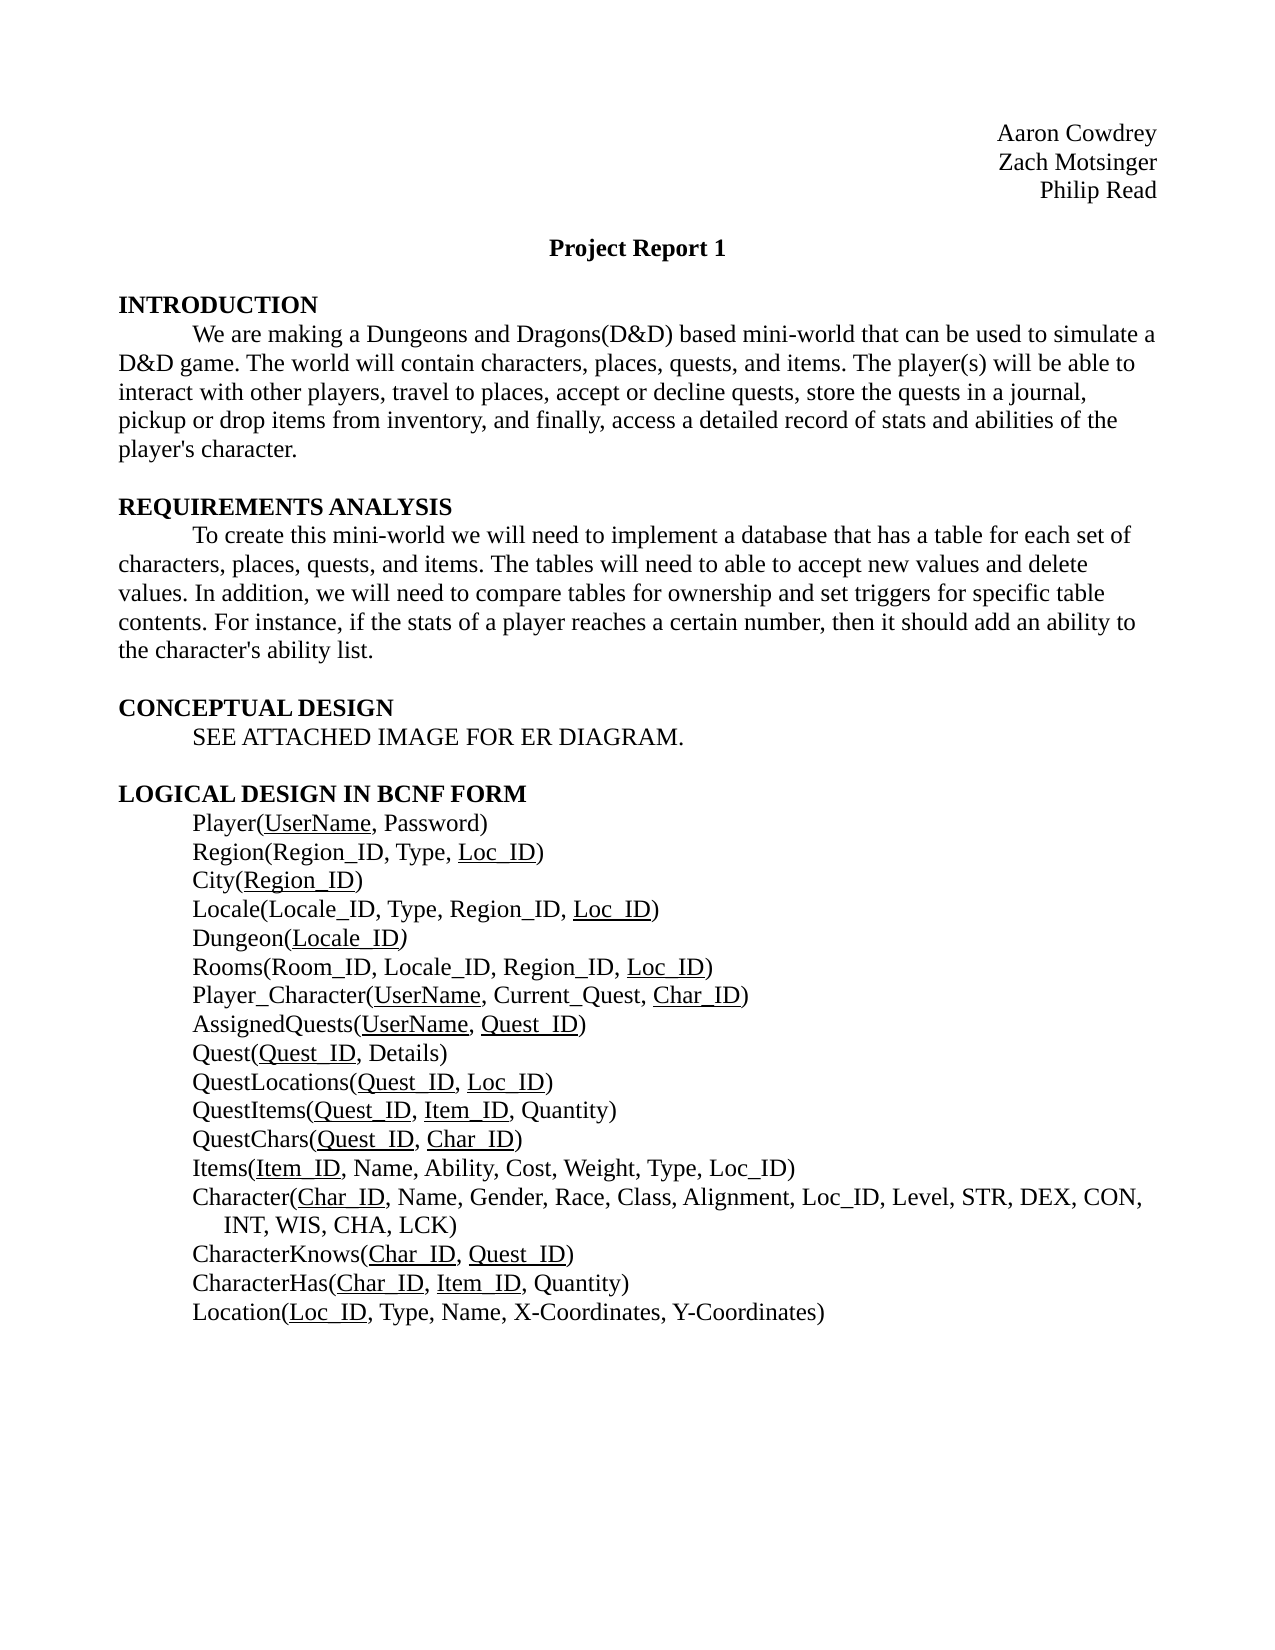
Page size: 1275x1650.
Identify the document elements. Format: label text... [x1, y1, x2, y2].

text CharacterKnows(Char_ID, Quest_ID) [118, 1239, 1157, 1268]
text Philip Read [118, 176, 1157, 204]
text City(Region_ID) [118, 866, 1157, 894]
text QuestChars(Quest_ID, Char_ID) [118, 1124, 1157, 1153]
text Dungeon(Locale_ID) [118, 923, 1157, 952]
text To create this mini-world we will need to implement a database that has a table for each set of characters, places, quests, and items. The tables will need to able to accept new values and delete values. In addition, we will need to compare tables for ownership and set triggers for specific table contents. For instance, if the stats of a player reaches a certain number, then it should add an ability to the character's ability list. [118, 521, 1157, 664]
text LOGICAL DESIGN IN BCNF FORM [118, 779, 1157, 808]
text Rooms(Room_ID, Locale_ID, Region_ID, Loc_ID) [118, 952, 1157, 981]
text Location(Loc_ID, Type, Name, X-Coordinates, Y-Coordinates) [118, 1297, 1157, 1326]
text We are making a Dungeons and Dragons(D&D) based mini-world that can be used to simulate a D&D game. The world will contain characters, places, quests, and items. The player(s) will be able to interact with other players, travel to places, accept or decline quests, store the quests in a journal, pickup or drop items from inventory, and finally, access a detailed record of stats and abilities of the player's character. [118, 319, 1157, 463]
text CharacterHas(Char_ID, Item_ID, Quantity) [118, 1268, 1157, 1297]
text Region(Region_ID, Type, Loc_ID) [118, 837, 1157, 866]
text SEE ATTACHED IMAGE FOR ER DIAGRAM. [118, 722, 1157, 751]
text Quest(Quest_ID, Details) [118, 1038, 1157, 1067]
text REQUIREMENTS ANALYSIS [118, 492, 1157, 521]
text Player(UserName, Password) [118, 808, 1157, 837]
text QuestItems(Quest_ID, Item_ID, Quantity) [118, 1096, 1157, 1124]
text Player_Character(UserName, Current_Quest, Char_ID) [118, 981, 1157, 1009]
text Items(Item_ID, Name, Ability, Cost, Weight, Type, Loc_ID) [118, 1153, 1157, 1182]
text Zach Motsinger [118, 147, 1157, 176]
text Project Report 1 [118, 233, 1157, 262]
text Aaron Cowdrey [118, 118, 1157, 147]
text INTRODUCTION [118, 291, 1157, 319]
text AssignedQuests(UserName, Quest_ID) [118, 1009, 1157, 1038]
text Character(Char_ID, Name, Gender, Race, Class, Alignment, Loc_ID, Level, STR, DEX, CON, INT, WIS, CHA, LCK) [118, 1182, 1157, 1239]
text CONCEPTUAL DESIGN [118, 693, 1157, 722]
text QuestLocations(Quest_ID, Loc_ID) [118, 1067, 1157, 1096]
text Locale(Locale_ID, Type, Region_ID, Loc_ID) [118, 894, 1157, 923]
